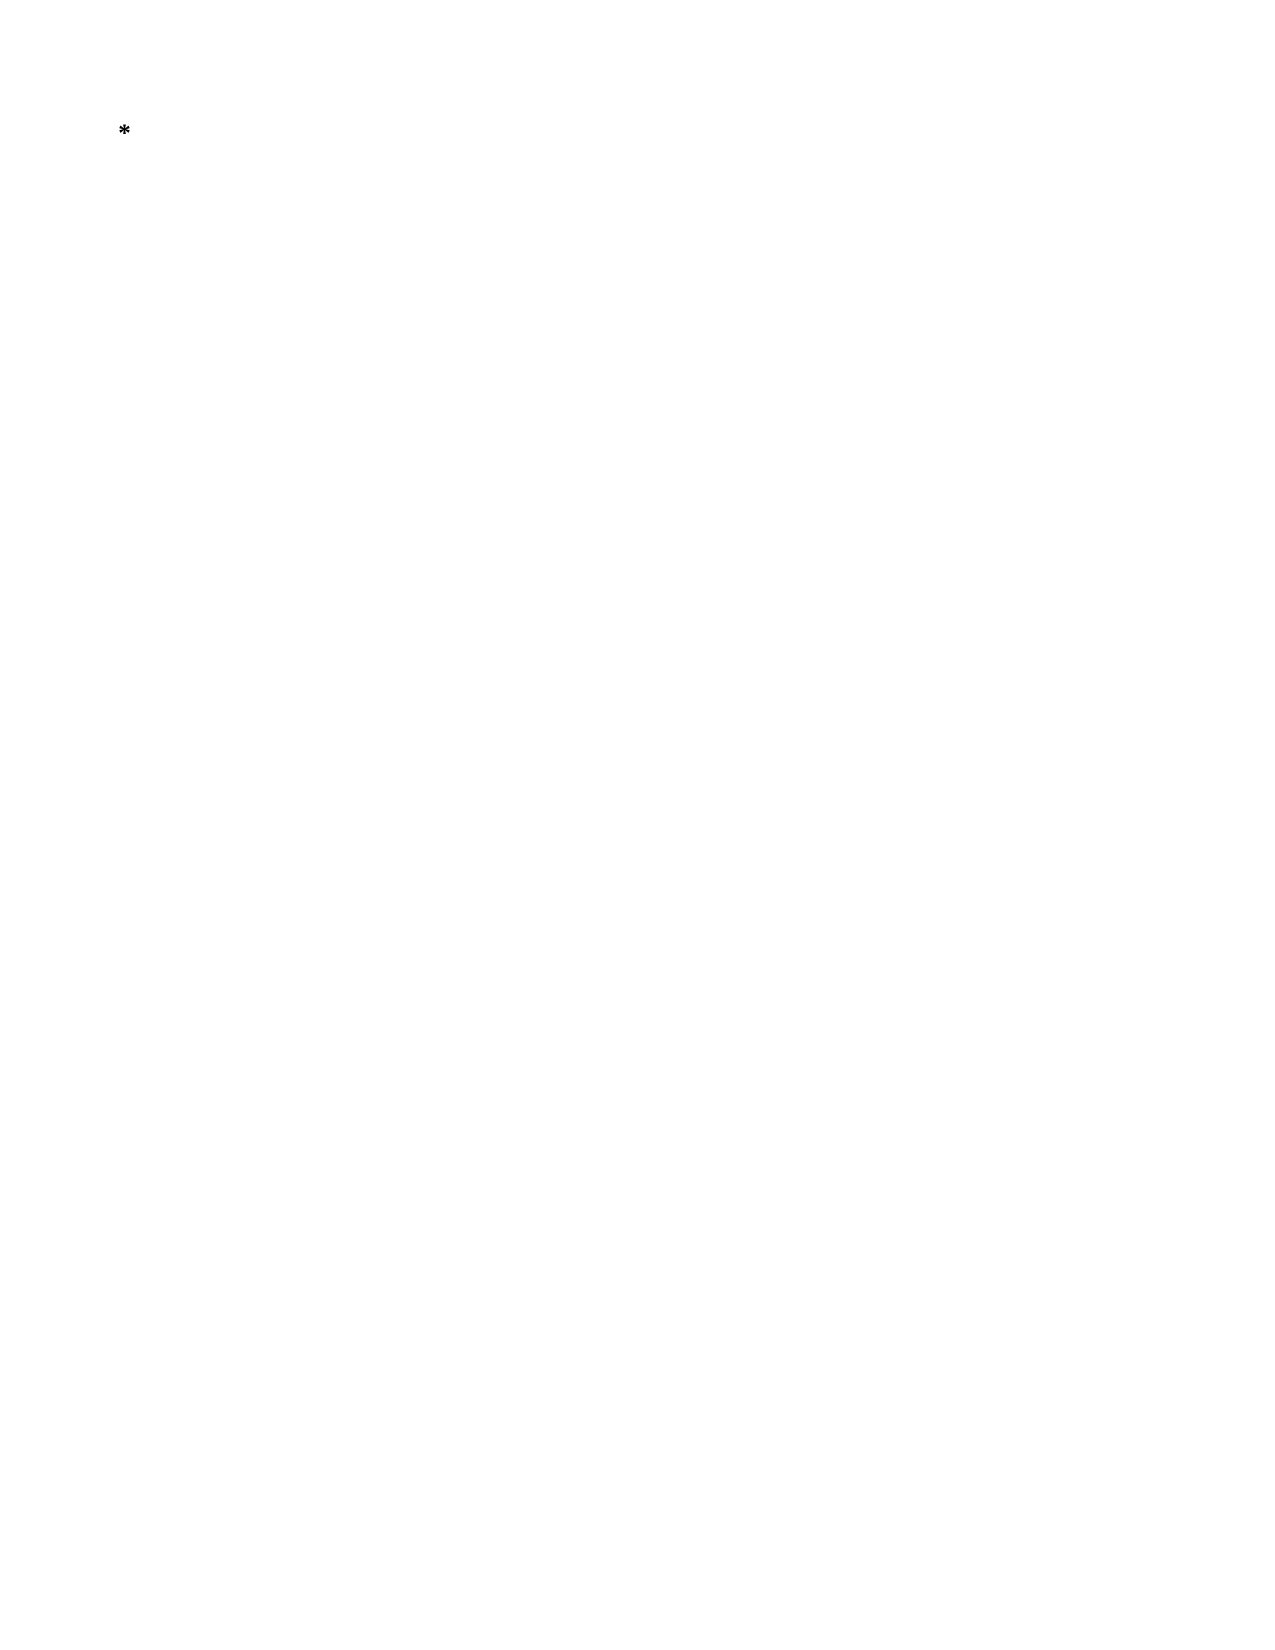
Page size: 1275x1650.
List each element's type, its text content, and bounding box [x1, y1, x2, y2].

text * [118, 118, 1157, 147]
